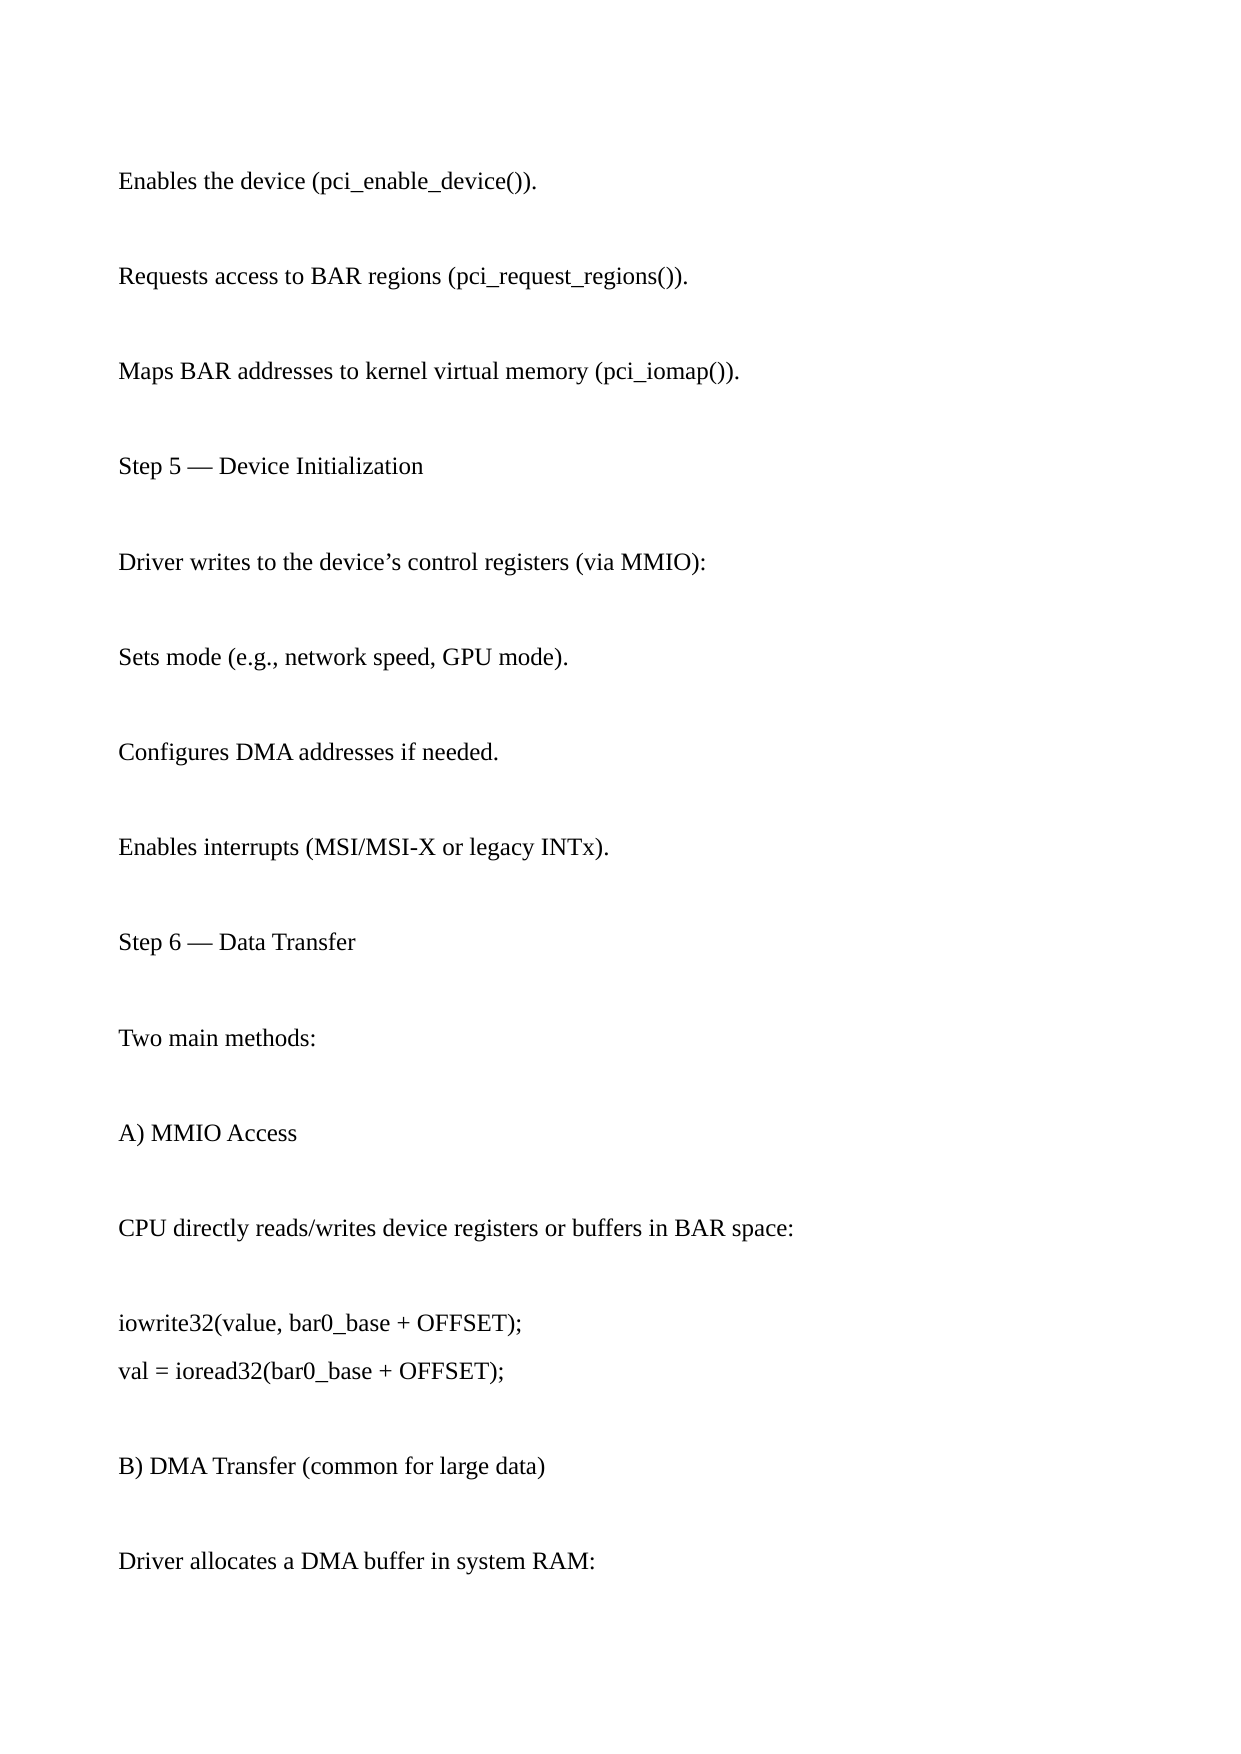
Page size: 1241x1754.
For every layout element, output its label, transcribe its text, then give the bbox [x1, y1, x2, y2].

text CPU directly reads/writes device registers or buffers in BAR space: [118, 1213, 1122, 1242]
text Two main methods: [118, 1023, 1122, 1051]
text Step 6 — Data Transfer [118, 927, 1122, 956]
text Enables the device (pci_enable_device()). [118, 166, 1122, 194]
text Sets mode (e.g., network speed, GPU mode). [118, 642, 1122, 671]
text Step 5 — Device Initialization [118, 451, 1122, 480]
text Driver allocates a DMA buffer in system RAM: [118, 1546, 1122, 1575]
text Configures DMA addresses if needed. [118, 737, 1122, 766]
text B) DMA Transfer (common for large data) [118, 1451, 1122, 1480]
text A) MMIO Access [118, 1118, 1122, 1147]
text iowrite32(value, bar0_base + OFFSET); [118, 1308, 1122, 1337]
text Requests access to BAR regions (pci_request_regions()). [118, 261, 1122, 290]
text Enables interrupts (MSI/MSI-X or legacy INTx). [118, 832, 1122, 861]
text Driver writes to the device’s control registers (via MMIO): [118, 547, 1122, 575]
text Maps BAR addresses to kernel virtual memory (pci_iomap()). [118, 356, 1122, 385]
text val = ioread32(bar0_base + OFFSET); [118, 1356, 1122, 1384]
